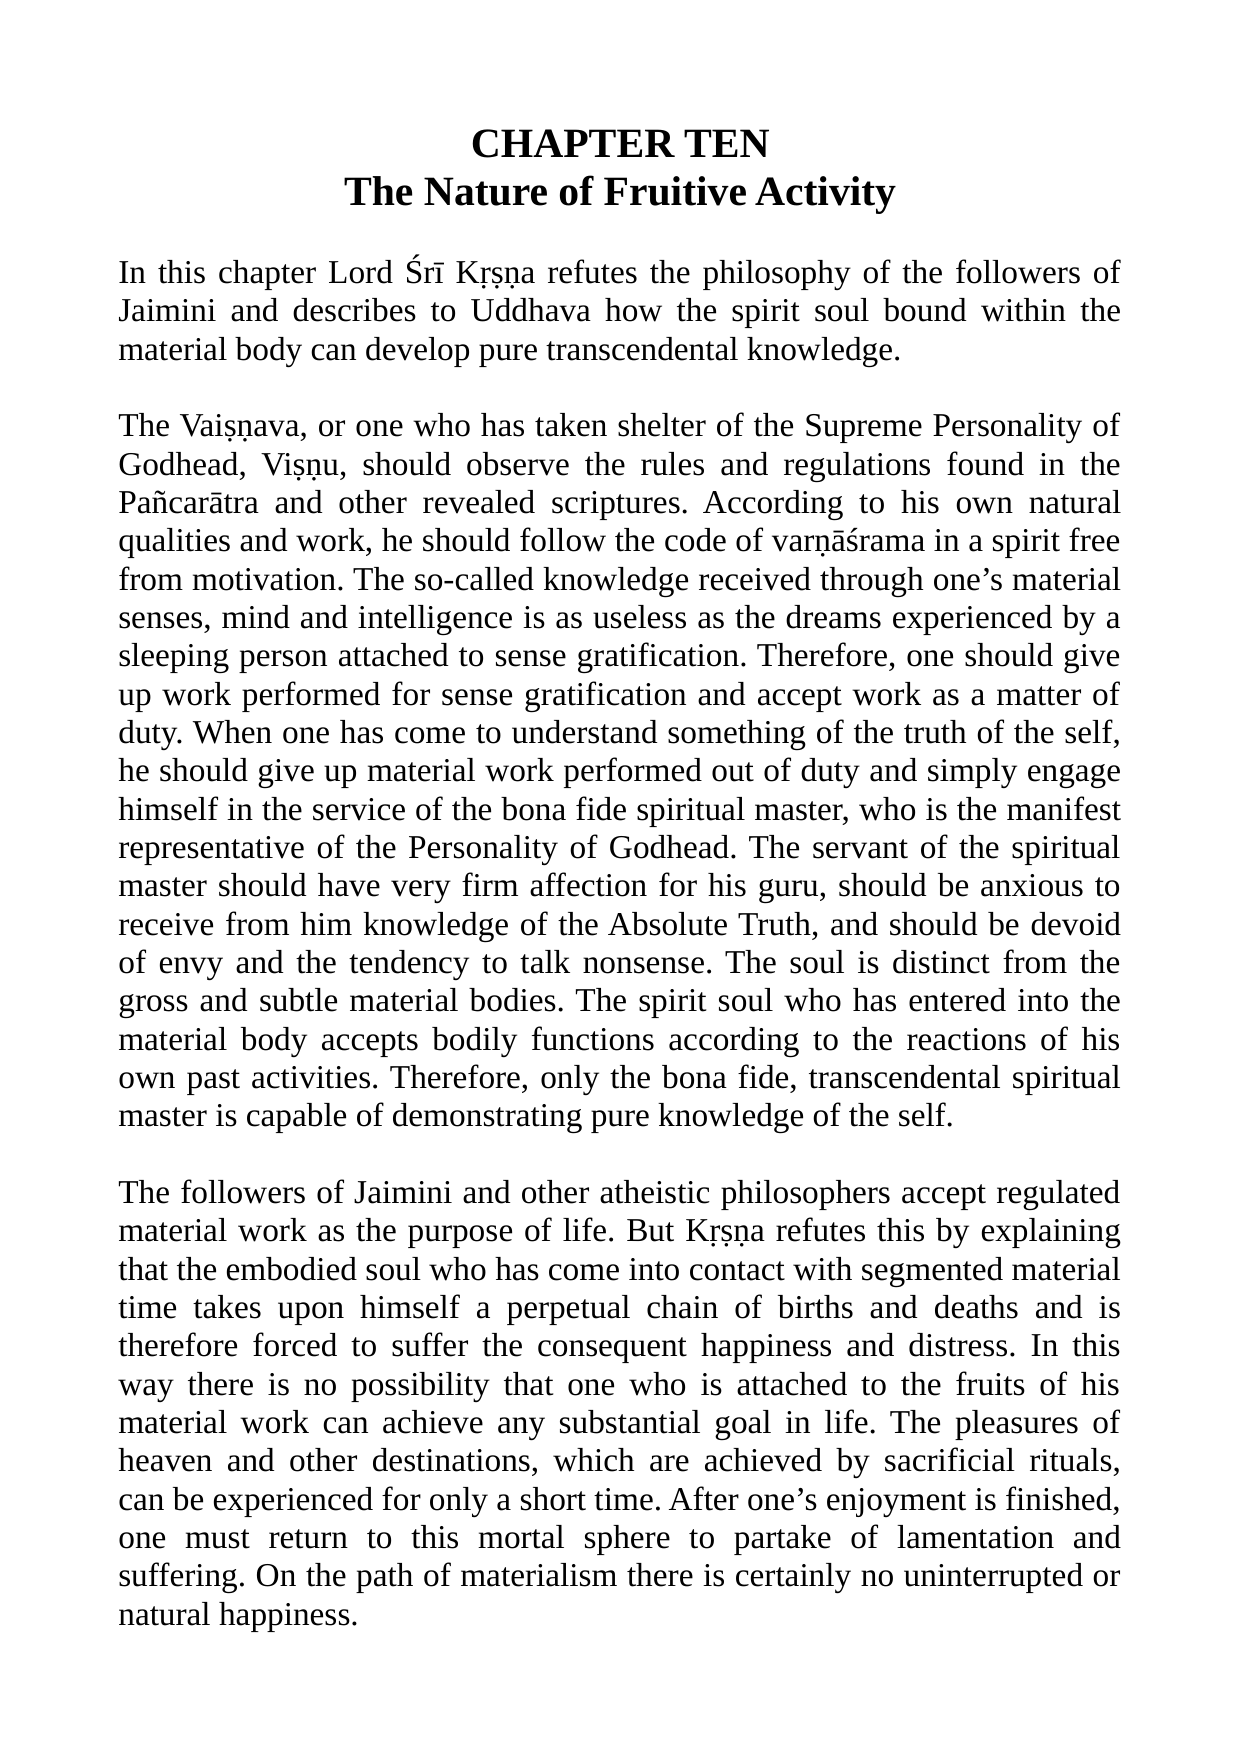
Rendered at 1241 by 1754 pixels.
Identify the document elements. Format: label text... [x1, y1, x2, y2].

text The Vaiṣṇava, or one who has taken shelter of the Supreme Personality of Godhead, Viṣṇu, should observe the rules and regulations found in the Pañcarātra and other revealed scriptures. According to his own natural qualities and work, he should follow the code of varṇāśrama in a spirit free from motivation. The so-called knowledge received through one’s material senses, mind and intelligence is as useless as the dreams experienced by a sleeping person attached to sense gratification. Therefore, one should give up work performed for sense gratification and accept work as a matter of duty. When one has come to understand something of the truth of the self, he should give up material work performed out of duty and simply engage himself in the service of the bona fide spiritual master, who is the manifest representative of the Personality of Godhead. The servant of the spiritual master should have very firm affection for his guru, should be anxious to receive from him knowledge of the Absolute Truth, and should be devoid of envy and the tendency to talk nonsense. The soul is distinct from the gross and subtle material bodies. The spirit soul who has entered into the material body accepts bodily functions according to the reactions of his own past activities. Therefore, only the bona fide, transcendental spiritual master is capable of demonstrating pure knowledge of the self. [118, 406, 1122, 1134]
text The Nature of Fruitive Activity [118, 166, 1122, 214]
text The followers of Jaimini and other atheistic philosophers accept regulated material work as the purpose of life. But Kṛṣṇa refutes this by explaining that the embodied soul who has come into contact with segmented material time takes upon himself a perpetual chain of births and deaths and is therefore forced to suffer the consequent happiness and distress. In this way there is no possibility that one who is attached to the fruits of his material work can achieve any substantial goal in life. The pleasures of heaven and other destinations, which are achieved by sacrificial rituals, can be experienced for only a short time. After one’s enjoyment is finished, one must return to this mortal sphere to partake of lamentation and suffering. On the path of materialism there is certainly no uninterrupted or natural happiness. [118, 1172, 1122, 1632]
text CHAPTER TEN [118, 118, 1122, 166]
text In this chapter Lord Śrī Kṛṣṇa refutes the philosophy of the followers of Jaimini and describes to Uddhava how the spirit soul bound within the material body can develop pure transcendental knowledge. [118, 252, 1122, 367]
